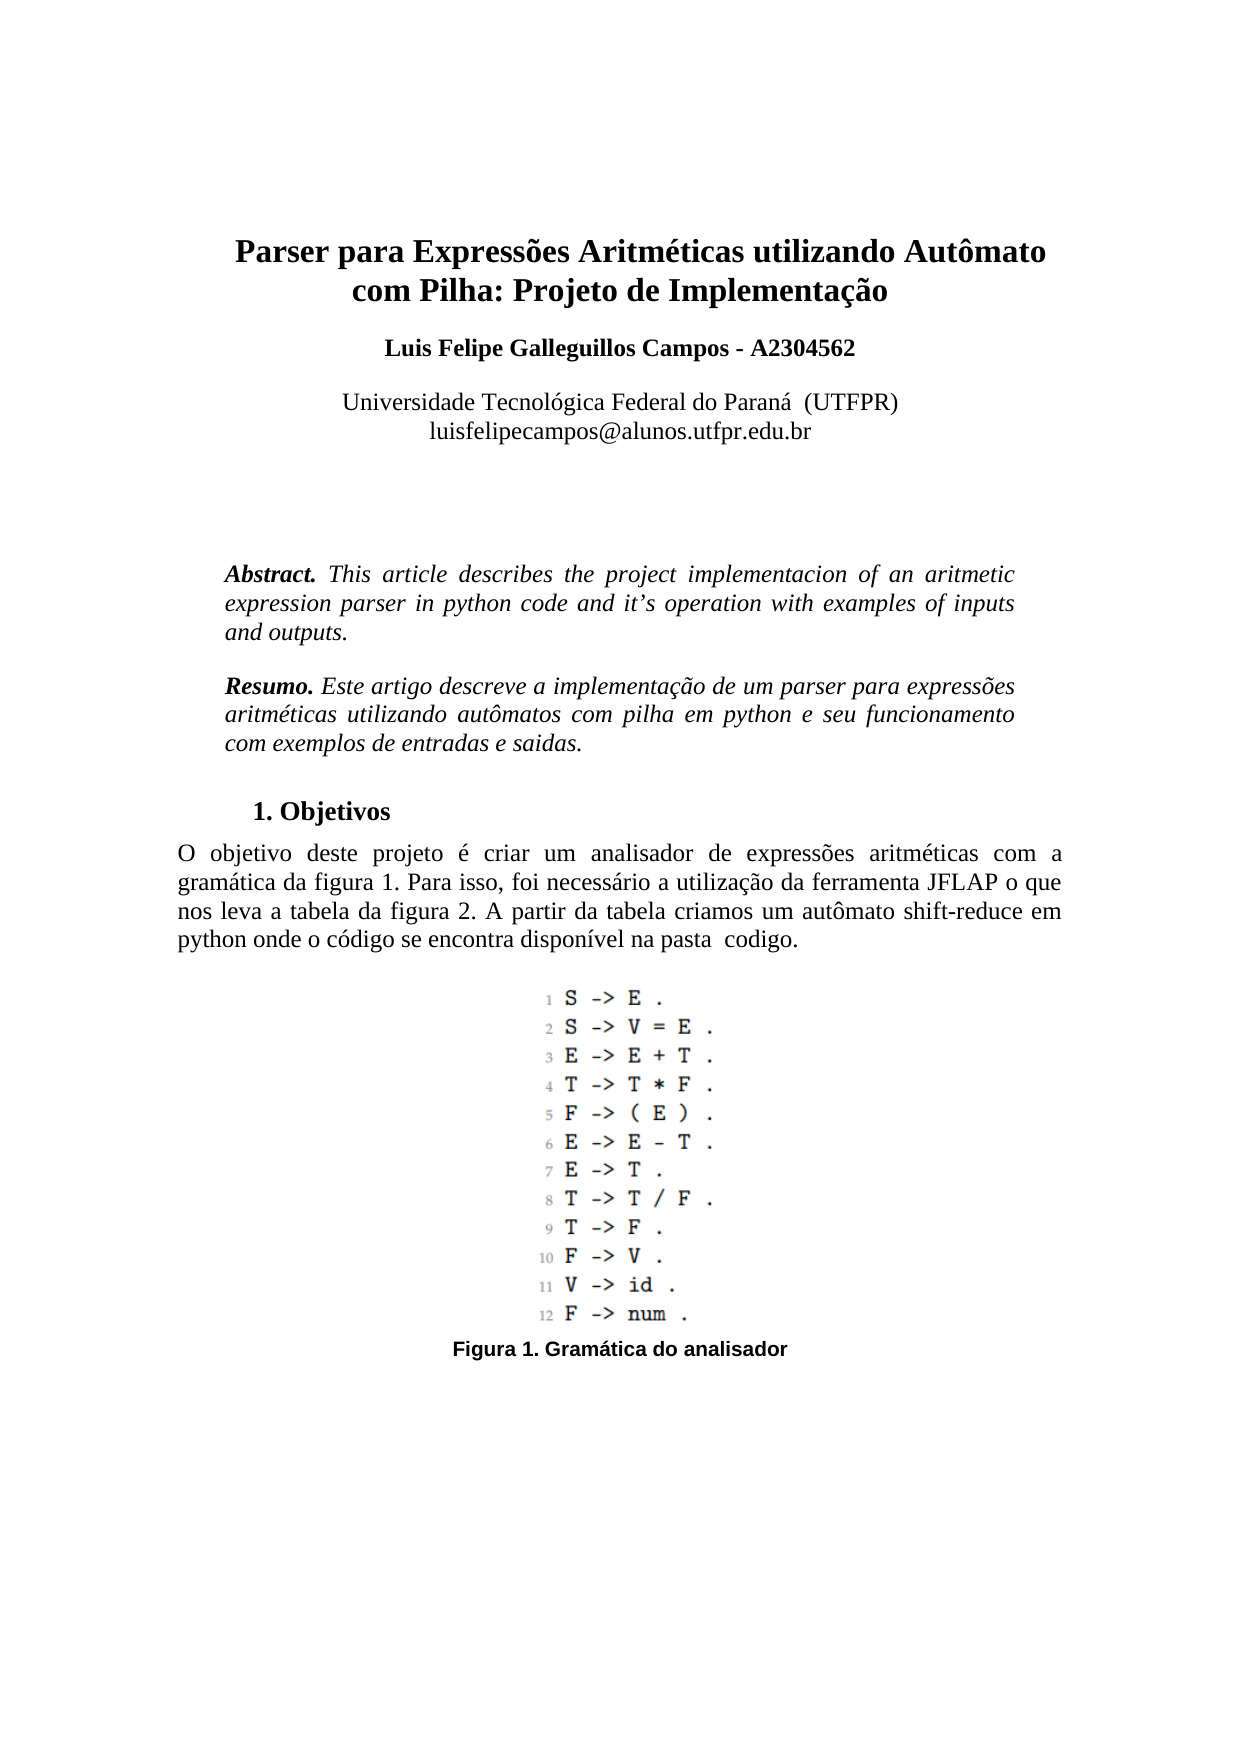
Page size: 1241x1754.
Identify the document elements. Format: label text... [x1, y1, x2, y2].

text Resumo. Este artigo descreve a implementação de um parser para expressões aritméticas utilizando autômatos com pilha em python e seu funcionamento com exemplos de entradas e saidas. [224, 671, 1016, 757]
text O objetivo deste projeto é criar um analisador de expressões aritméticas com a gramática da figura 1. Para isso, foi necessário a utilização da ferramenta JFLAP o que nos leva a tabela da figura 2. A partir da tabela criamos um autômato shift-reduce em python onde o código se encontra disponível na pasta codigo. [177, 838, 1063, 953]
subtitle Parser para Expressões Aritméticas utilizando Autômato com Pilha: Projeto de Implementação [177, 232, 1063, 308]
text Abstract. This article describes the project implementacion of an aritmetic expression parser in python code and it’s operation with examples of inputs and outputs. [224, 559, 1016, 646]
text Universidade Tecnológica Federal do Paraná (UTFPR) luisfelipecampos@alunos.utfpr.edu.br [177, 387, 1063, 445]
text Luis Felipe Galleguillos Campos - A2304562 [177, 333, 1063, 362]
text Figura 1. Gramática do analisador [224, 1337, 1016, 1361]
subtitle 1. Objetivos [177, 794, 1063, 826]
picture [538, 983, 740, 1332]
